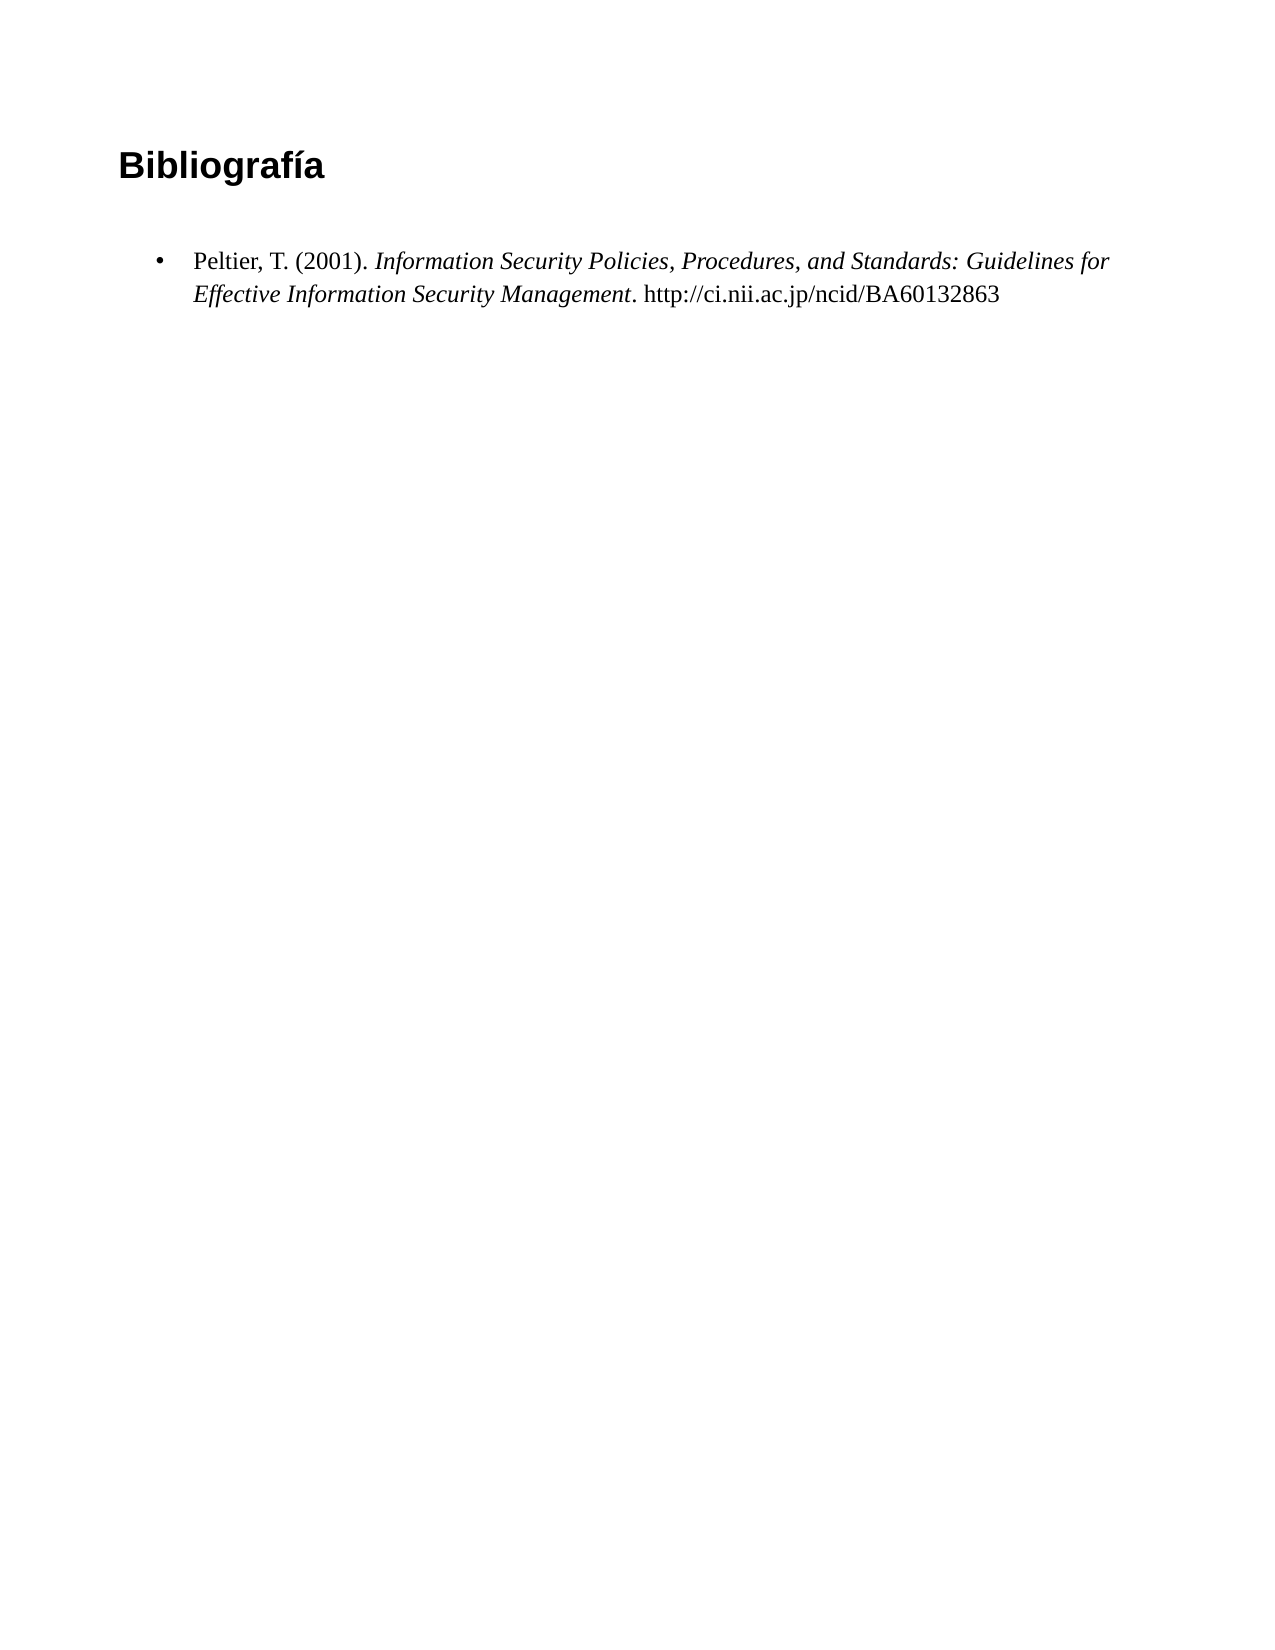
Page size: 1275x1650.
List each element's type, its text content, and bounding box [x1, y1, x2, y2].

list Peltier, T. (2001). Information Security Policies, Procedures, and Standards: Guidelines for Effective Information Security Management. http://ci.nii.ac.jp/ncid/BA60132863 [156, 246, 1157, 308]
subtitle Bibliografía [118, 143, 1157, 186]
